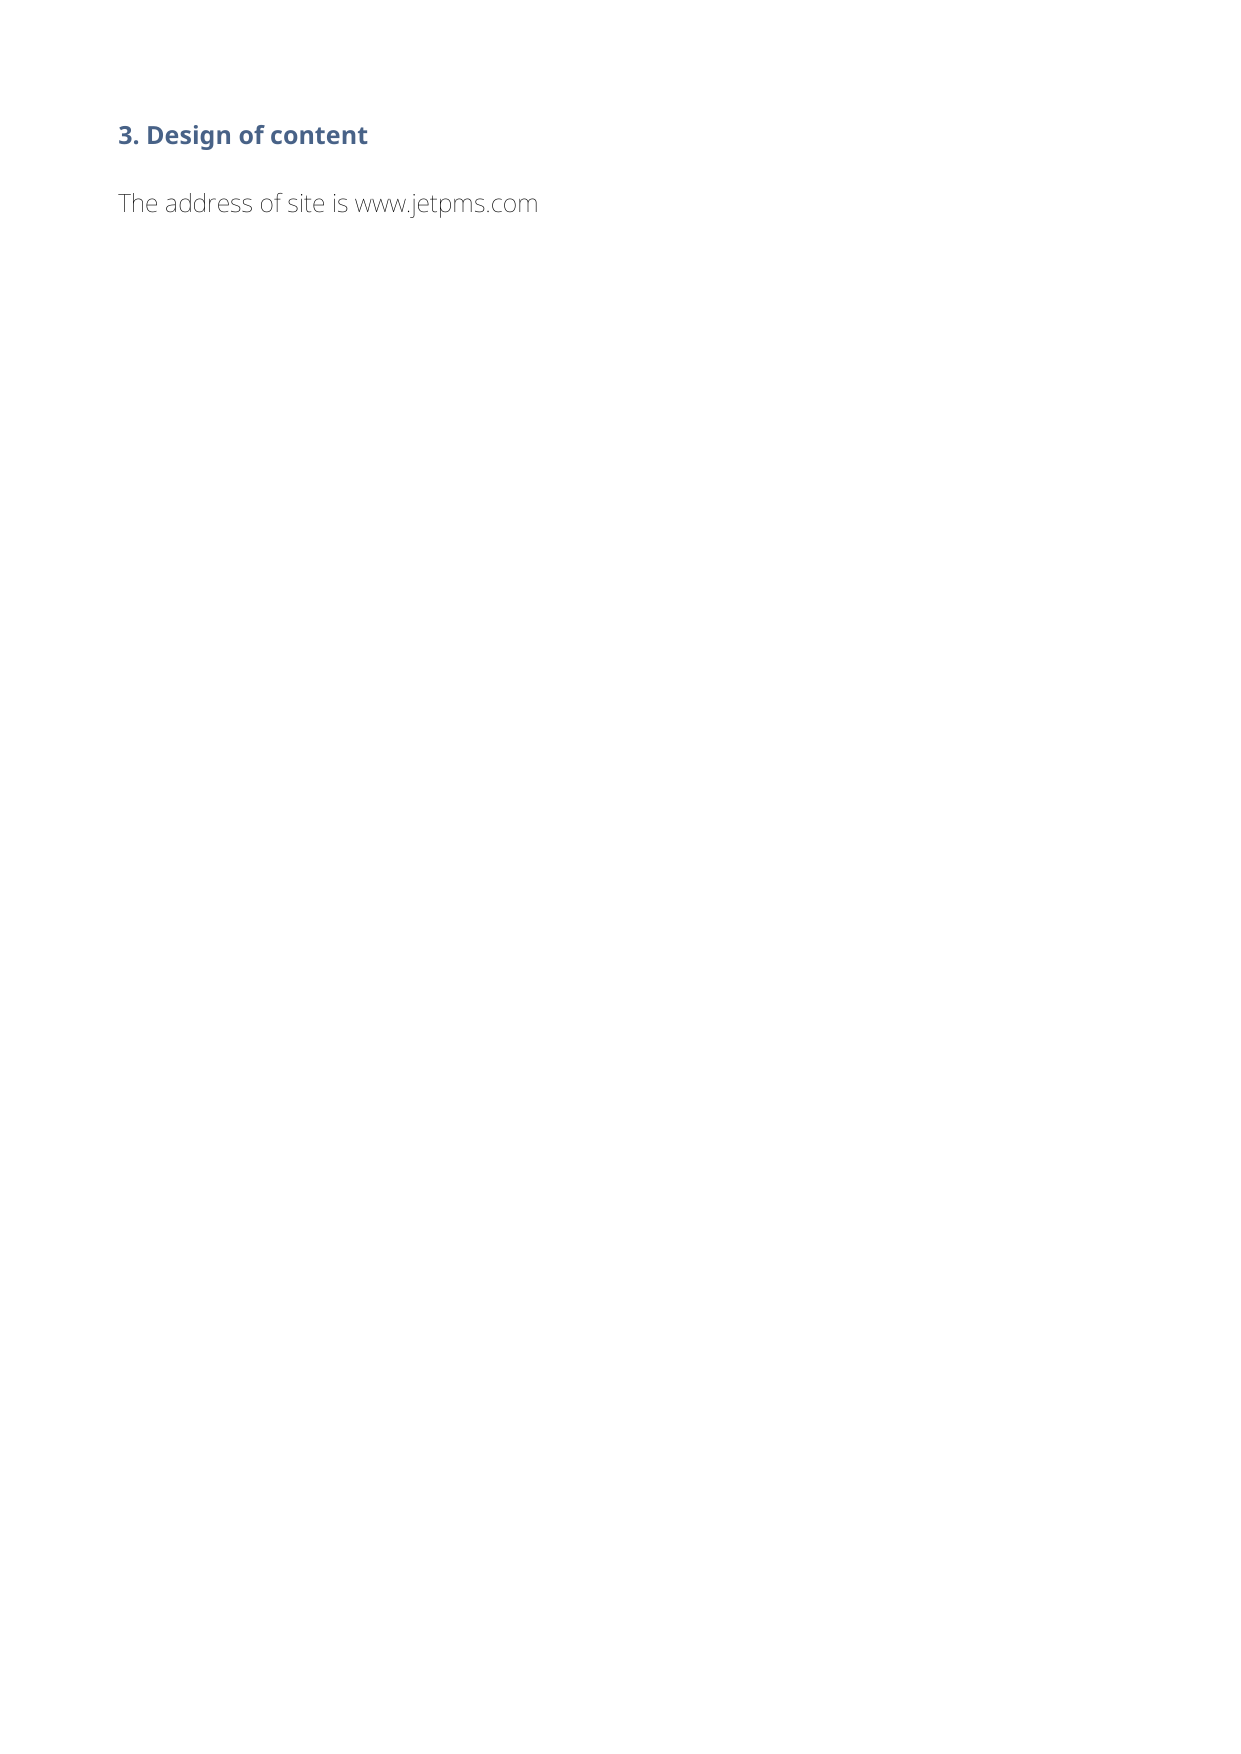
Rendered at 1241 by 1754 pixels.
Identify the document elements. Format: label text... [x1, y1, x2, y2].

text The address of site is www.jetpms.com [118, 186, 1122, 220]
text 3. Design of content [118, 118, 1122, 152]
